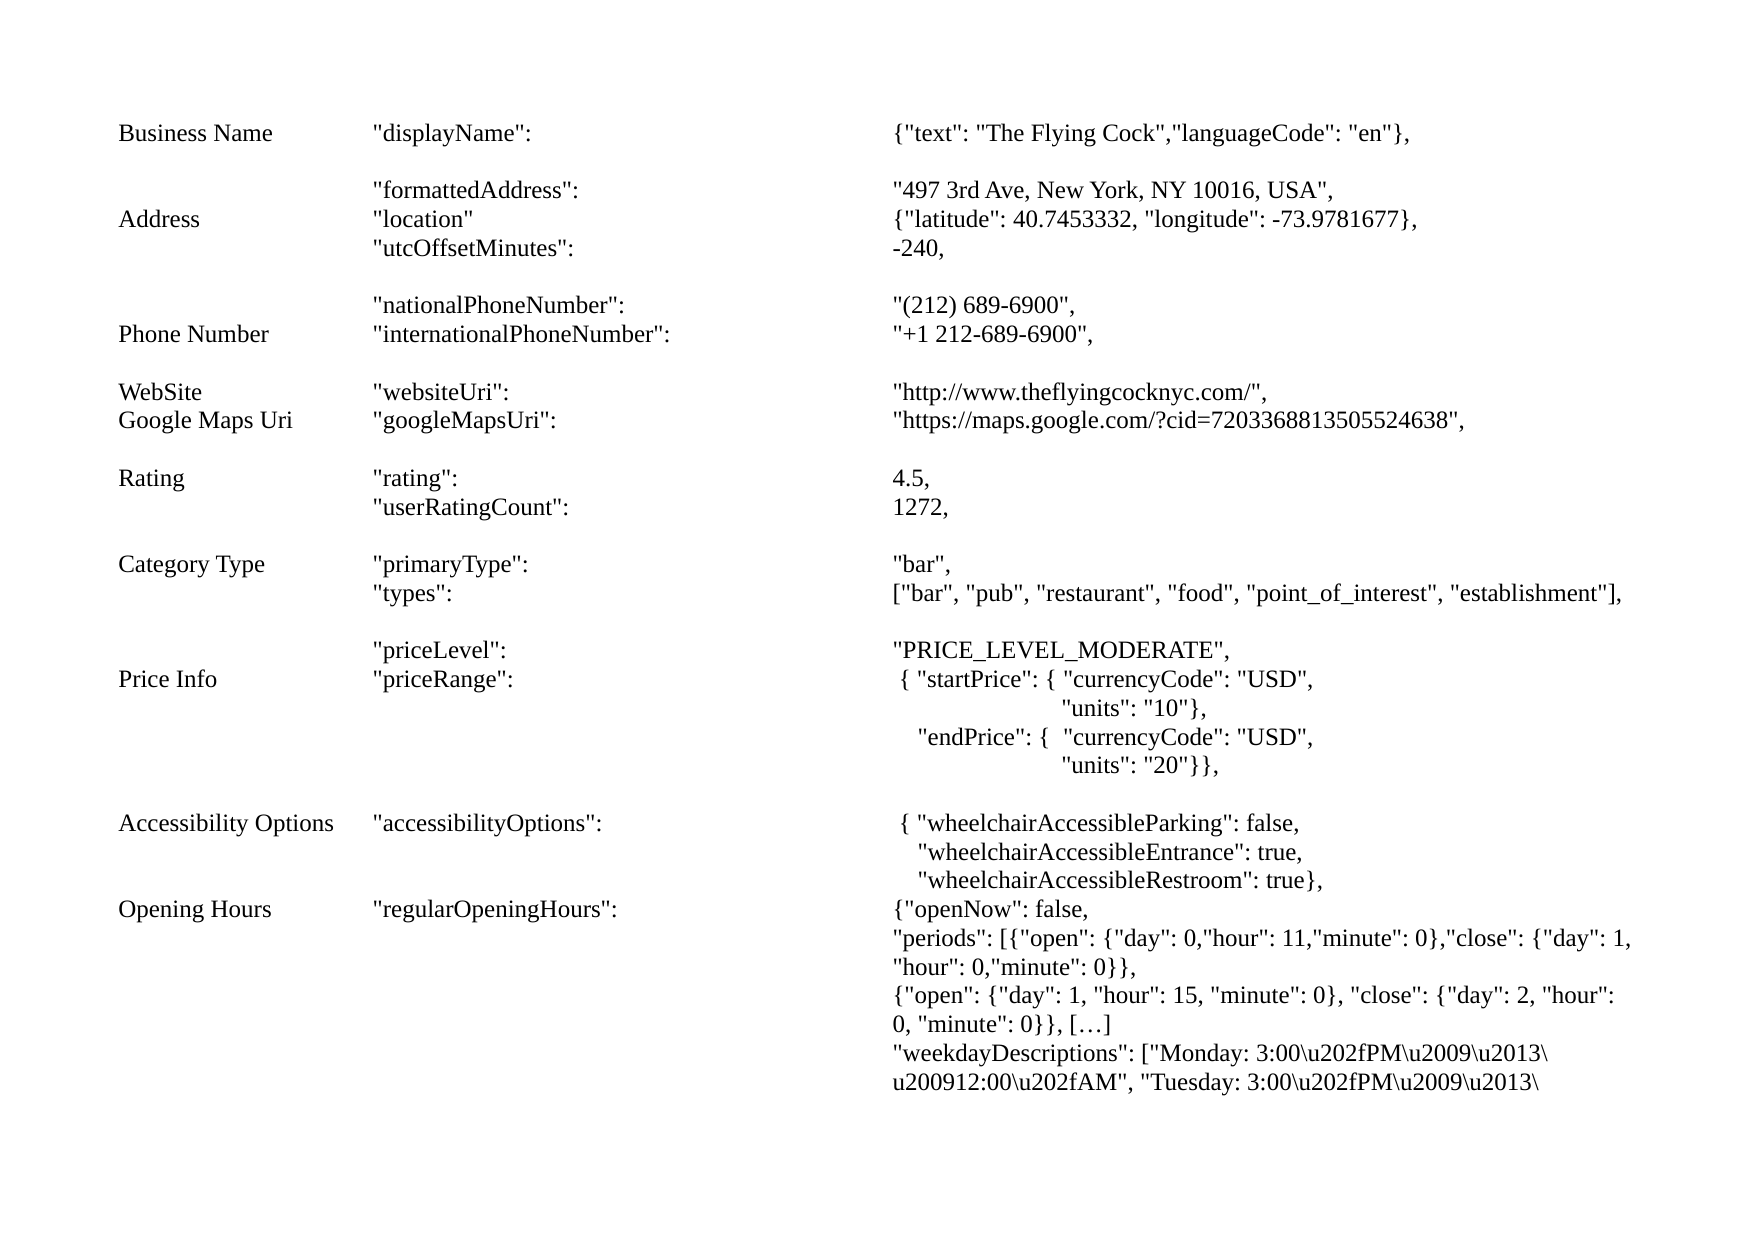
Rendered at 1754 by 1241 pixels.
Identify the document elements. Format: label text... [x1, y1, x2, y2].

table_cell "priceLevel": [373, 636, 892, 664]
table_cell [118, 779, 372, 808]
table_header {"text": "The Flying Cock","languageCode": "en"}, [892, 118, 1635, 147]
table_cell Google Maps Uri [118, 406, 372, 434]
table_cell "http://www.theflyingcocknyc.com/", [892, 377, 1635, 406]
table_cell "priceRange": [373, 664, 892, 779]
table_cell "types": [373, 578, 892, 607]
table_cell { "startPrice": { "currencyCode": "USD", "units": "10"}, "endPrice": { "currencyCode": "USD", "units": "20"}}, [892, 664, 1635, 779]
table_cell [892, 521, 1635, 549]
table_cell [373, 147, 892, 176]
table_cell [892, 434, 1635, 463]
table_cell "PRICE_LEVEL_MODERATE", [892, 636, 1635, 664]
table_cell [373, 434, 892, 463]
table_cell [118, 147, 372, 176]
table_cell "rating": [373, 463, 892, 492]
table_cell "primaryType": [373, 549, 892, 578]
table_cell Price Info [118, 636, 372, 779]
table_cell [373, 521, 892, 549]
table_cell "websiteUri": [373, 377, 892, 406]
table_cell [118, 434, 372, 463]
table_cell "(212) 689-6900", [892, 291, 1635, 319]
table_cell Rating [118, 463, 372, 521]
table_cell Opening Hours [118, 894, 372, 1096]
table_cell 4.5, [892, 463, 1635, 492]
table_cell [892, 607, 1635, 636]
table_cell {"latitude": 40.7453332, "longitude": -73.9781677}, [892, 204, 1635, 233]
table_cell [373, 262, 892, 291]
table_cell [892, 779, 1635, 808]
table_cell [373, 607, 892, 636]
table_cell {"openNow": false, "periods": [{"open": {"day": 0,"hour": 11,"minute": 0},"close": {"day": 1, "hour": 0,"minute": 0}}, {"open": {"day": 1, "hour": 15, "minute": 0}, "close": {"day": 2, "hour": 0, "minute": 0}}, […] "weekdayDescriptions": ["Monday: 3:00\u202fPM\u2009\u2013\u200912:00\u202fAM", "Tuesday: 3:00\u202fPM\u2009\u2013\ [892, 894, 1635, 1096]
table_cell -240, [892, 233, 1635, 262]
table_cell "regularOpeningHours": [373, 894, 892, 1096]
table_cell "+1 212-689-6900", [892, 319, 1635, 348]
table_cell { "wheelchairAccessibleParking": false, "wheelchairAccessibleEntrance": true, "wheelchairAccessibleRestroom": true}, [892, 808, 1635, 894]
table_cell "bar", [892, 549, 1635, 578]
table_cell "utcOffsetMinutes": [373, 233, 892, 262]
table_cell [892, 348, 1635, 377]
table_cell "internationalPhoneNumber": [373, 319, 892, 348]
table_cell [892, 147, 1635, 176]
table_cell Phone Number [118, 291, 372, 348]
table_cell [892, 262, 1635, 291]
table_cell Category Type [118, 549, 372, 607]
table_cell "https://maps.google.com/?cid=7203368813505524638", [892, 406, 1635, 434]
table_header "displayName": [373, 118, 892, 147]
table_header Business Name [118, 118, 372, 147]
table_cell "nationalPhoneNumber": [373, 291, 892, 319]
table_cell "formattedAddress": [373, 176, 892, 204]
table_cell "497 3rd Ave, New York, NY 10016, USA", [892, 176, 1635, 204]
table_cell Address [118, 176, 372, 262]
table_cell 1272, [892, 492, 1635, 521]
table_cell "googleMapsUri": [373, 406, 892, 434]
table_cell "userRatingCount": [373, 492, 892, 521]
table_cell ["bar", "pub", "restaurant", "food", "point_of_interest", "establishment"], [892, 578, 1635, 607]
table_cell [118, 262, 372, 291]
table_cell [118, 348, 372, 377]
table_cell [373, 348, 892, 377]
table_cell [118, 521, 372, 549]
table_cell WebSite [118, 377, 372, 406]
table_cell [118, 607, 372, 636]
table_cell "location" [373, 204, 892, 233]
table_cell [373, 779, 892, 808]
table_cell Accessibility Options [118, 808, 372, 894]
table_cell "accessibilityOptions": [373, 808, 892, 894]
